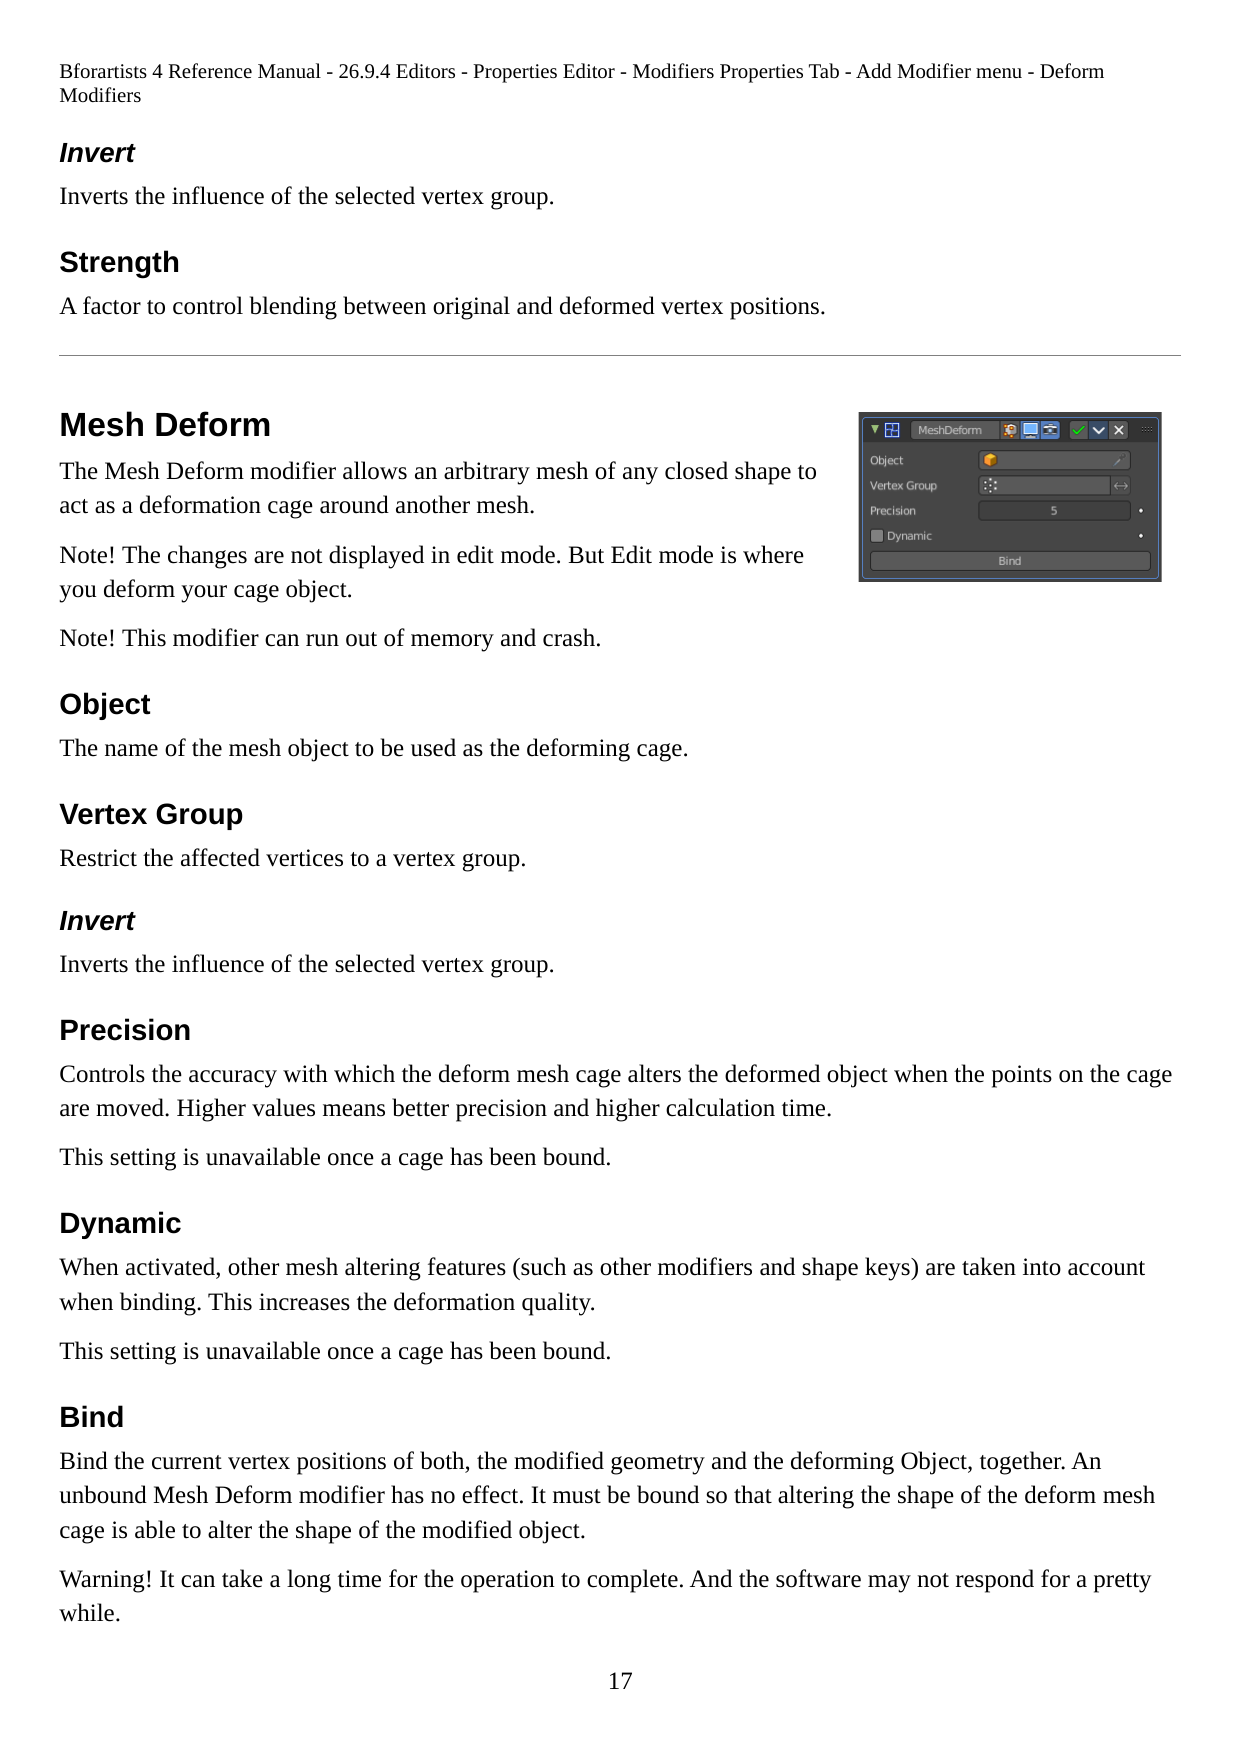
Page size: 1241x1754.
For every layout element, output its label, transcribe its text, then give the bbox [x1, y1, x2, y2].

text Inverts the influence of the selected vertex group. [59, 181, 1181, 210]
subtitle Precision [59, 1013, 1181, 1046]
text This setting is unavailable once a cage has been bound. [59, 1142, 1181, 1171]
text Inverts the influence of the selected vertex group. [59, 949, 1181, 978]
text Note! The changes are not displayed in edit mode. But Edit mode is where you deform your cage object. [59, 540, 1181, 603]
subtitle Strength [59, 245, 1181, 278]
subtitle Invert [59, 137, 1181, 168]
text Restrict the affected vertices to a vertex group. [59, 843, 1181, 872]
text Controls the accuracy with which the deform mesh cage alters the deformed object when the points on the cage are moved. Higher values means better precision and higher calculation time. [59, 1059, 1181, 1122]
text The Mesh Deform modifier allows an arbitrary mesh of any closed shape to act as a deformation cage around another mesh. [59, 456, 858, 519]
text When activated, other mesh altering features (such as other modifiers and shape keys) are taken into account when binding. This increases the deformation quality. [59, 1252, 1181, 1316]
text The name of the mesh object to be used as the deforming cage. [59, 733, 1181, 762]
subtitle Invert [59, 904, 1181, 936]
text This setting is unavailable once a cage has been bound. [59, 1336, 1181, 1364]
subtitle Mesh Deform [59, 405, 1181, 444]
text Warning! It can take a long time for the operation to complete. And the software may not respond for a pretty while. [59, 1564, 1181, 1627]
text Bind the current vertex positions of both, the modified geometry and the deforming Object, together. An unbound Mesh Deform modifier has no effect. It must be bound so that altering the shape of the deform mesh cage is able to alter the shape of the modified object. [59, 1446, 1181, 1543]
text Note! This modifier can run out of memory and crash. [59, 623, 1181, 652]
subtitle Vertex Group [59, 797, 1181, 831]
text A factor to control blending between original and deformed vertex positions. [59, 291, 1181, 320]
subtitle Bind [59, 1399, 1181, 1433]
subtitle Object [59, 687, 1181, 721]
picture [858, 412, 1162, 582]
subtitle Dynamic [59, 1206, 1181, 1240]
